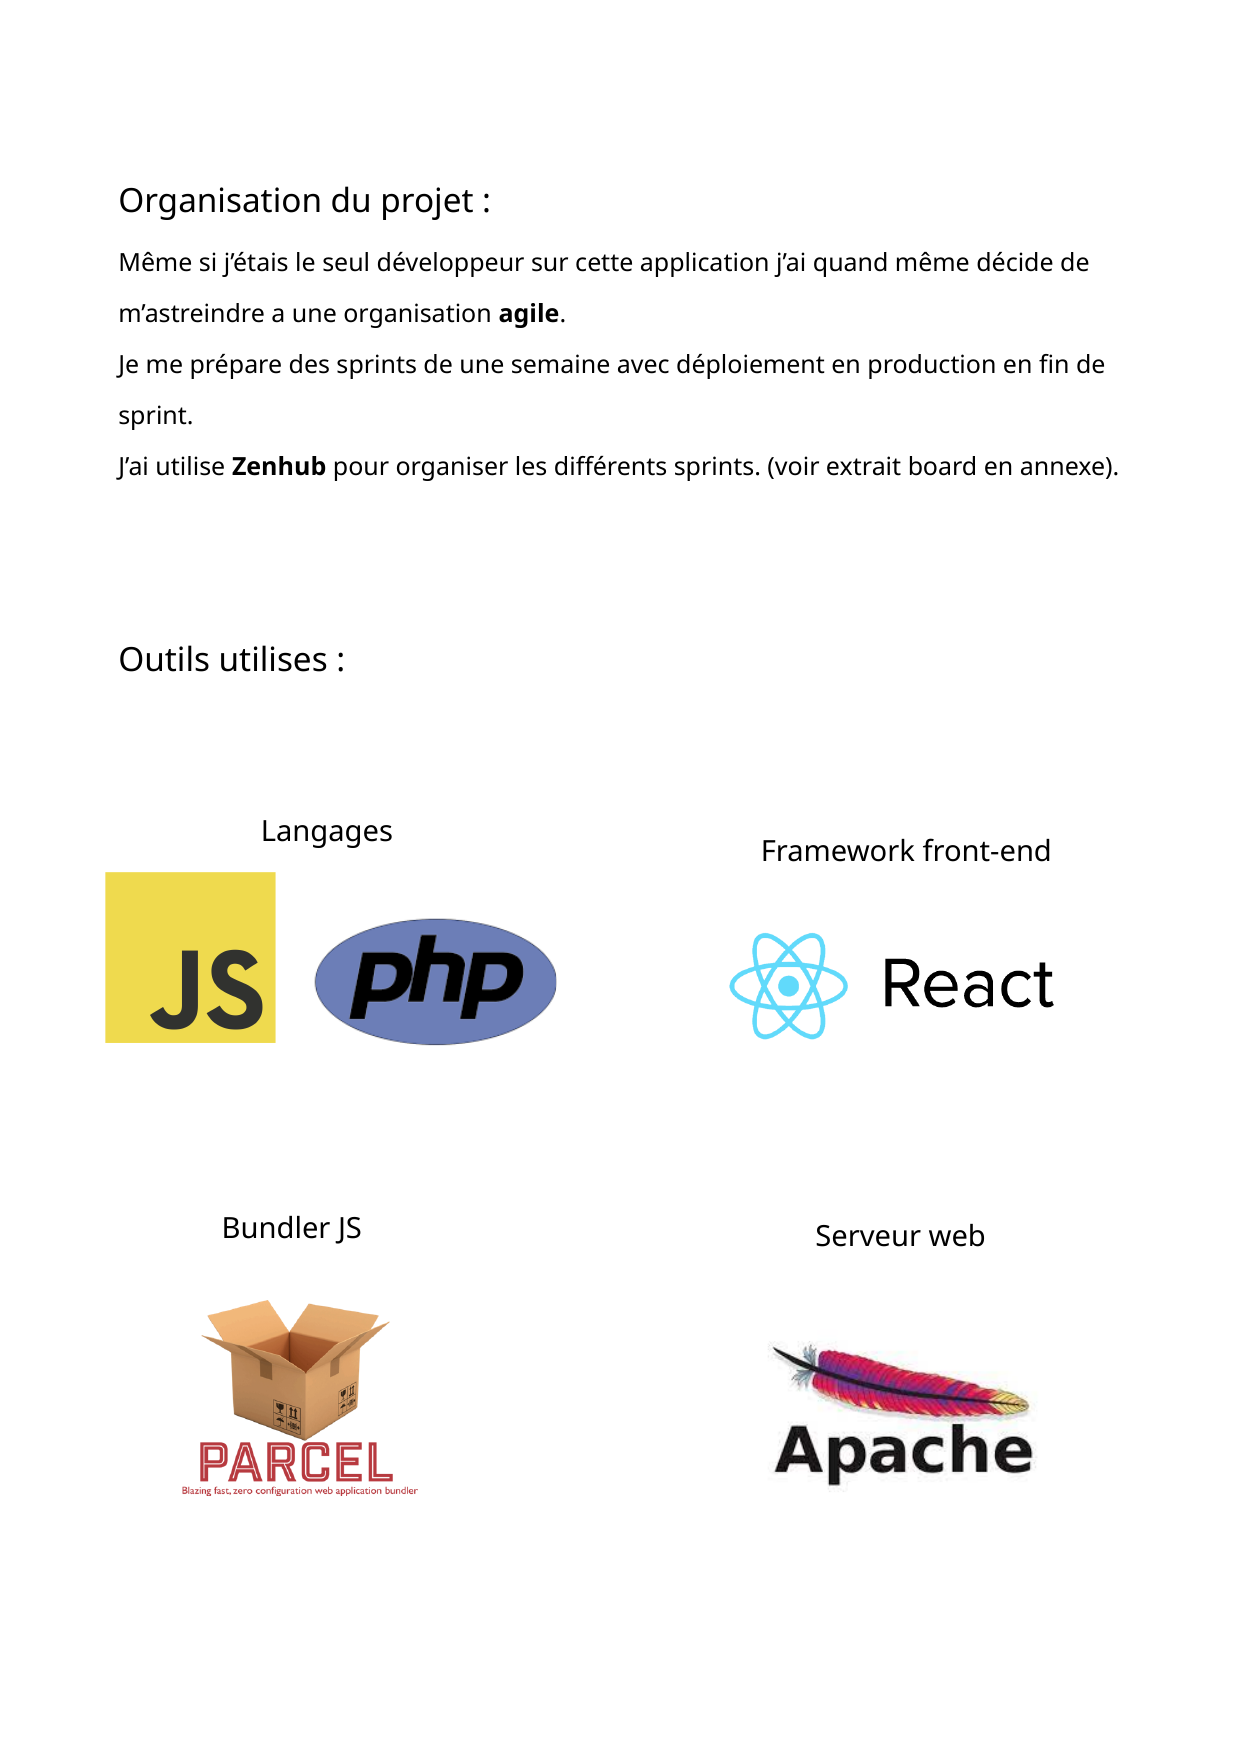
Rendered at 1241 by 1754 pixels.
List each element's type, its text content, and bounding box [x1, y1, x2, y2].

picture [698, 1312, 1095, 1497]
text Outils utilises : [118, 636, 1122, 681]
picture [105, 872, 276, 1043]
picture [174, 1298, 422, 1531]
picture [308, 894, 557, 1062]
picture [700, 910, 1119, 1048]
text J’ai utilise Zenhub pour organiser les différents sprints. (voir extrait board en annexe). [118, 449, 1122, 483]
text Même si j’étais le seul développeur sur cette application j’ai quand même décide de m’astreindre a une organisation agile. [118, 244, 1122, 329]
text Je me prépare des sprints de une semaine avec déploiement en production en fin de sprint. [118, 347, 1122, 432]
text Organisation du projet : [118, 176, 1122, 222]
